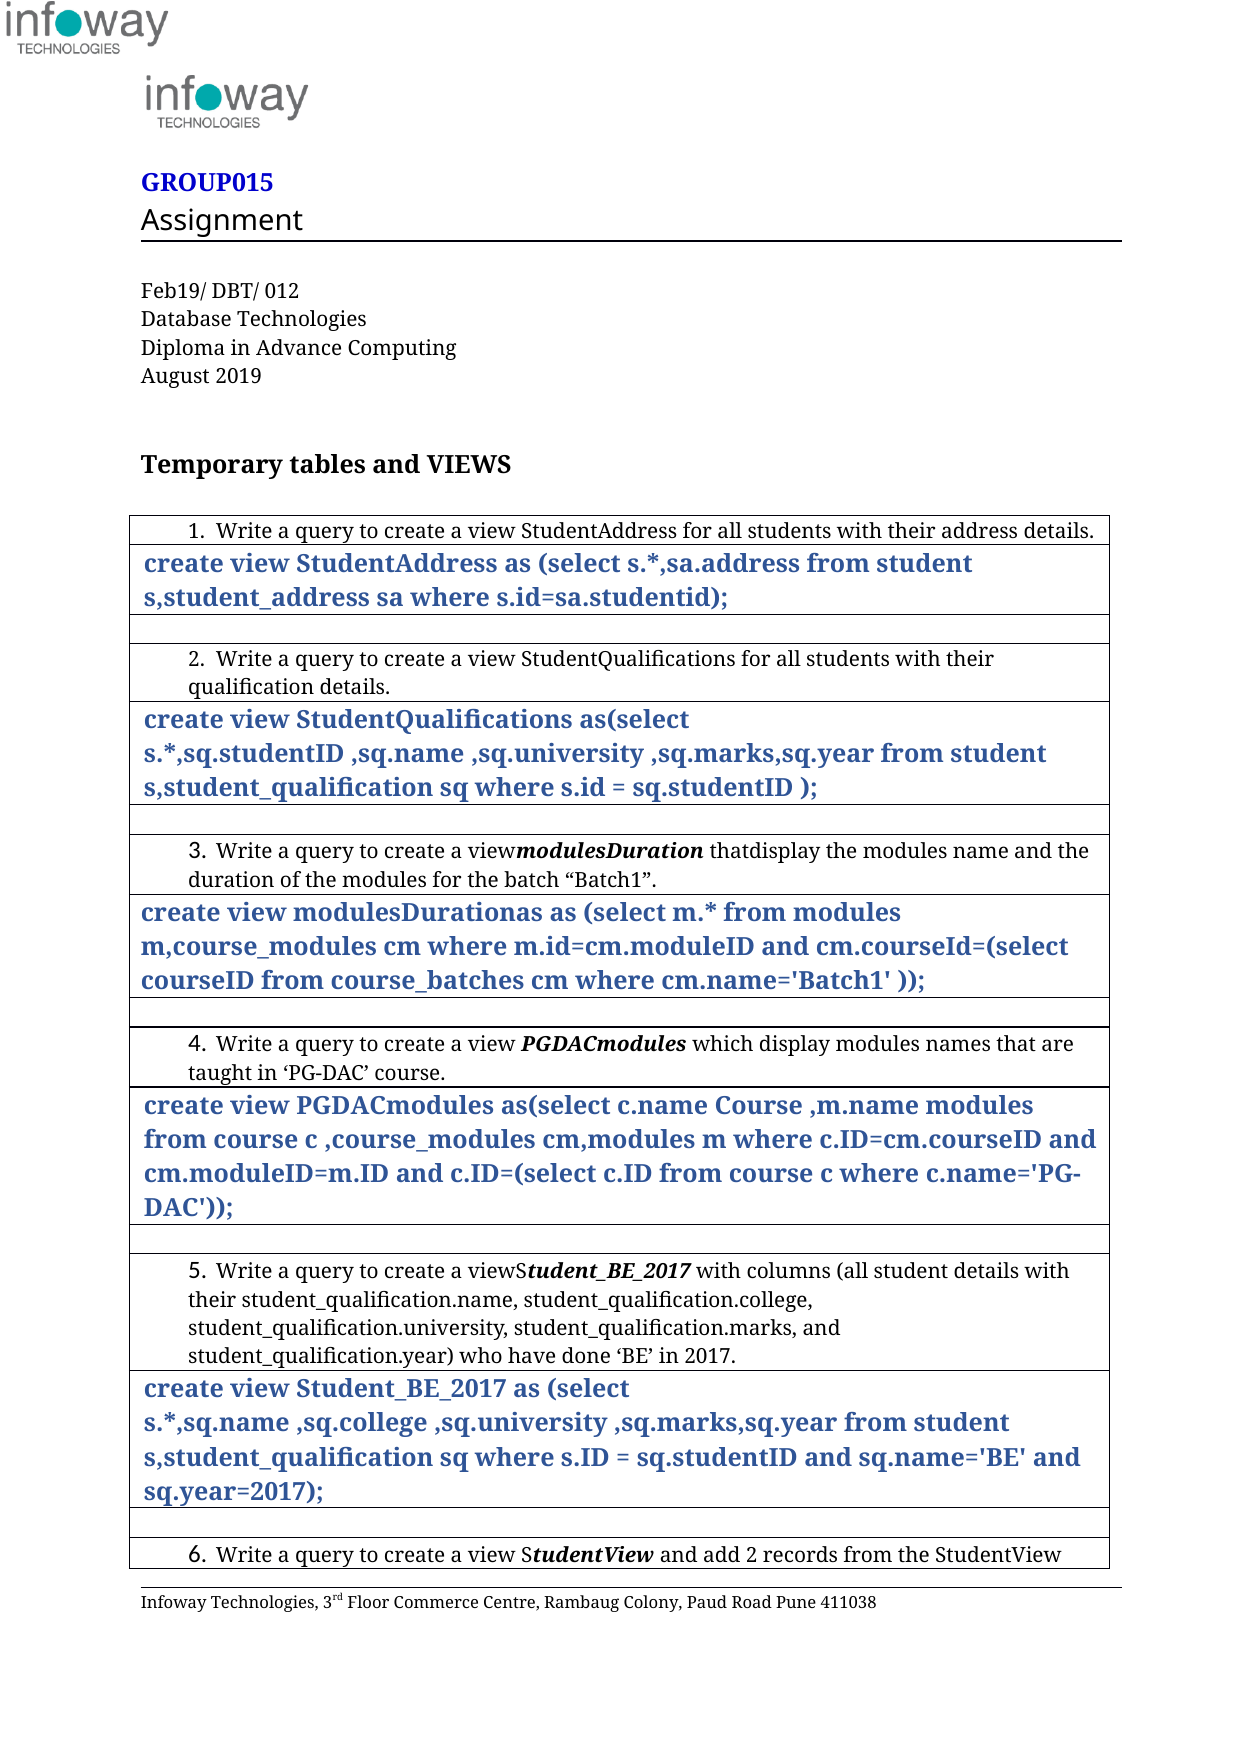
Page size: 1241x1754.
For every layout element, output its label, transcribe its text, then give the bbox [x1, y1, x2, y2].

text Temporary tables and VIEWS [141, 447, 1122, 481]
table_cell Write a query to create a viewStudent_BE_2017 with columns (all student details with their student_qualification.name, student_qualification.college, student_qualification.university, student_qualification.marks, and student_qualification.year) who have done ‘BE’ in 2017. [130, 1254, 1109, 1370]
table_header Write a query to create a view StudentAddress for all students with their address details. [130, 516, 1109, 544]
picture [140, 73, 311, 131]
table_cell [130, 1225, 1109, 1253]
table_cell Write a query to create a view StudentView and add 2 records from the StudentView [130, 1538, 1109, 1568]
table_cell create view Student_BE_2017 as (select s.*,sq.name ,sq.college ,sq.university ,sq.marks,sq.year from student s,student_qualification sq where s.ID = sq.studentID and sq.name='BE' and sq.year=2017); [130, 1371, 1109, 1507]
picture [0, 0, 171, 57]
text Database Technologies [141, 304, 1122, 333]
table_cell [130, 805, 1109, 834]
table_cell Write a query to create a view StudentQualifications for all students with their qualification details. [130, 644, 1109, 701]
table_cell [130, 998, 1109, 1026]
text Diploma in Advance Computing [141, 333, 1122, 361]
table_cell Write a query to create a viewmodulesDuration thatdisplay the modules name and the duration of the modules for the batch “Batch1”. [130, 835, 1109, 894]
text August 2019 [141, 361, 1122, 390]
table_cell create view StudentQualifications as(select s.*,sq.studentID ,sq.name ,sq.university ,sq.marks,sq.year from student s,student_qualification sq where s.id = sq.studentID ); [130, 702, 1109, 804]
table_cell create view modulesDurationas as (select m.* from modules m,course_modules cm where m.id=cm.moduleID and cm.courseId=(select courseID from course_batches cm where cm.name='Batch1' )); [130, 895, 1109, 997]
table_cell create view PGDACmodules as(select c.name Course ,m.name modules from course c ,course_modules cm,modules m where c.ID=cm.courseID and cm.moduleID=m.ID and c.ID=(select c.ID from course c where c.name='PG-DAC')); [130, 1088, 1109, 1224]
table_cell Write a query to create a view PGDACmodules which display modules names that are taught in ‘PG-DAC’ course. [130, 1028, 1109, 1086]
table_cell [130, 1508, 1109, 1537]
text Feb19/ DBT/ 012 [141, 276, 1122, 304]
table_cell create view StudentAddress as (select s.*,sa.address from student s,student_address sa where s.id=sa.studentid); [130, 545, 1109, 613]
text Assignment [141, 199, 1122, 240]
table_cell [130, 615, 1109, 643]
